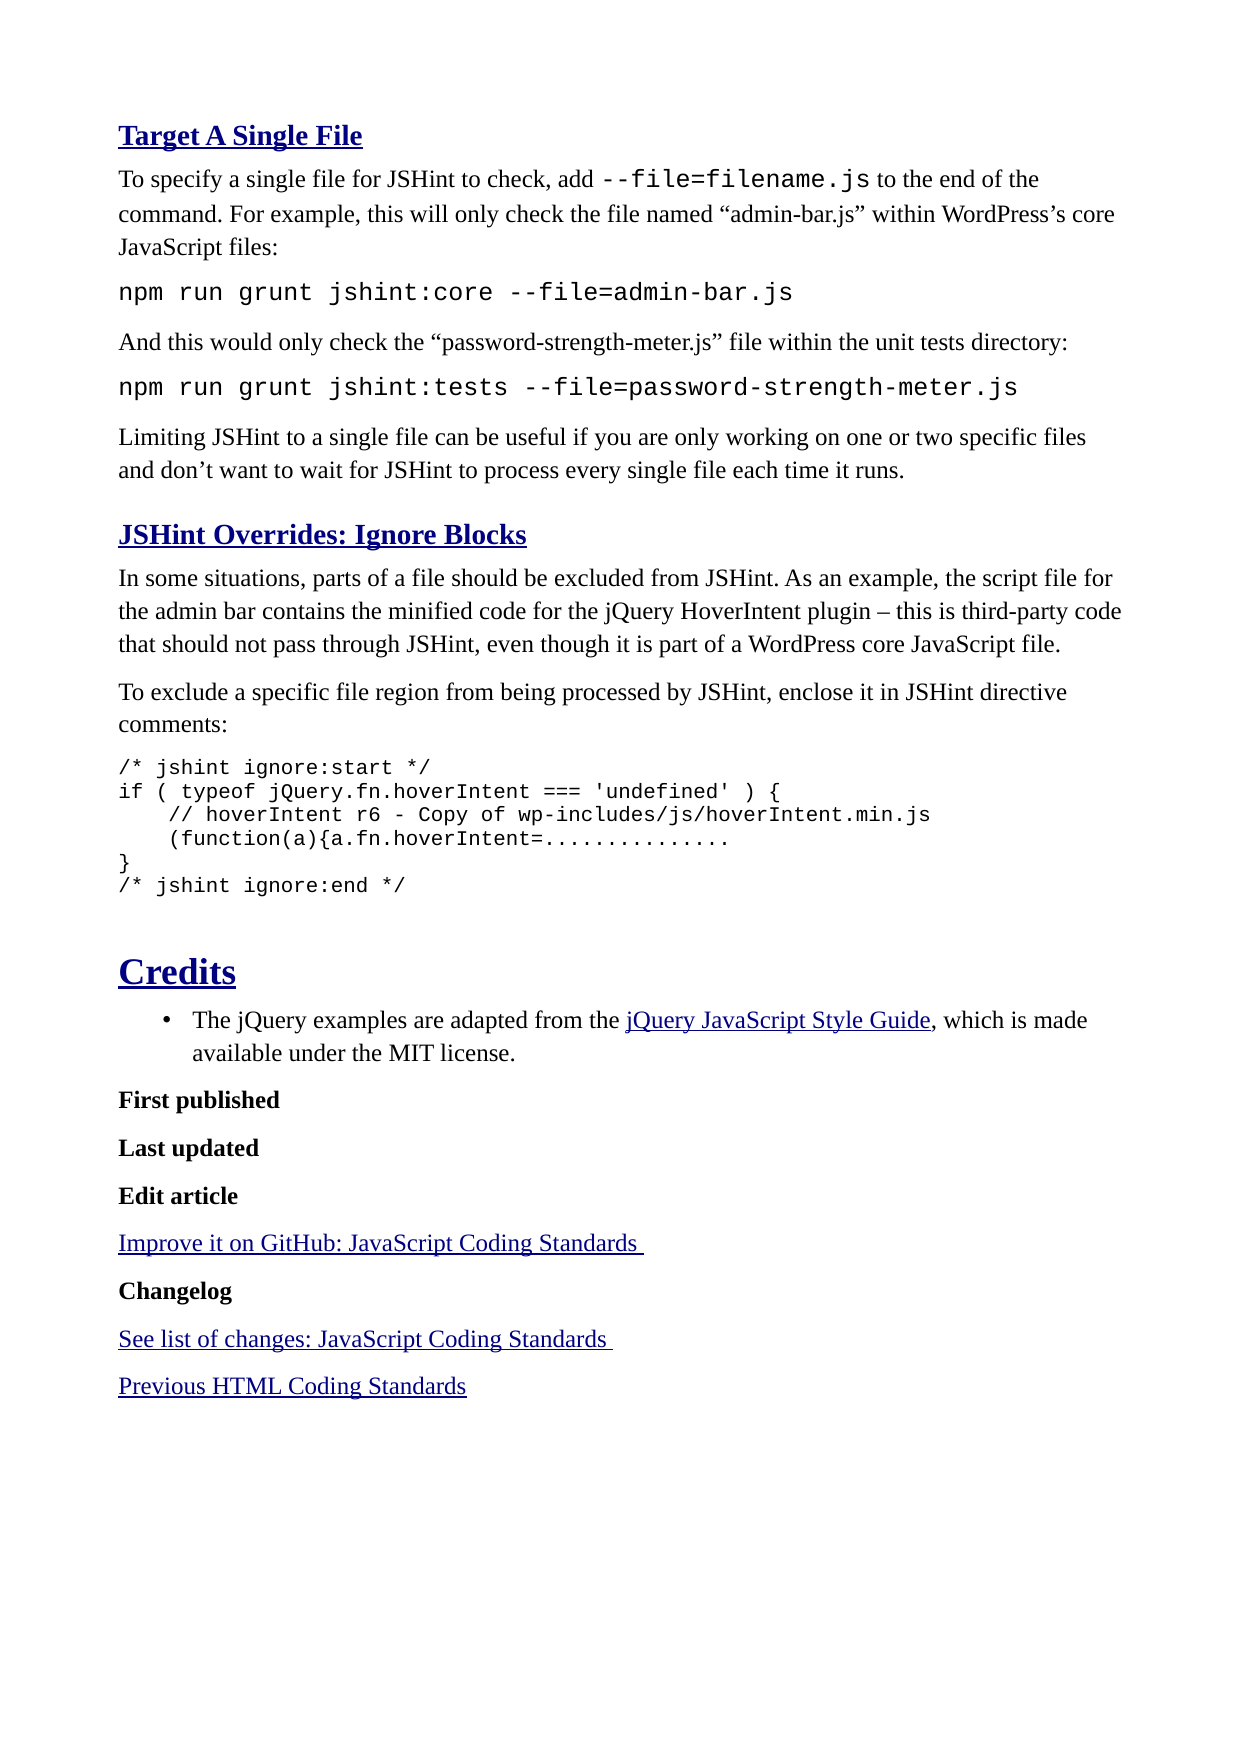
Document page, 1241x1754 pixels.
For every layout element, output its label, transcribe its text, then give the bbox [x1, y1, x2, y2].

text Improve it on GitHub: JavaScript Coding Standards [118, 1228, 1122, 1257]
text First published [118, 1086, 1122, 1114]
subtitle Target A Single File [118, 118, 1122, 152]
text /* jshint ignore:start */ [118, 757, 1122, 781]
text npm run grunt jshint:tests --file=password-strength-meter.js [118, 374, 1122, 403]
text Previous HTML Coding Standards [118, 1371, 1122, 1400]
text To exclude a specific file region from being processed by JSHint, enclose it in JSHint directive comments: [118, 677, 1122, 738]
text npm run grunt jshint:core --file=admin-bar.js [118, 280, 1122, 308]
text Changelog [118, 1276, 1122, 1305]
text // hoverIntent r6 - Copy of wp-includes/js/hoverIntent.min.js [118, 804, 1122, 828]
text And this would only check the “password-strength-meter.js” file within the unit tests directory: [118, 327, 1122, 356]
subtitle JSHint Overrides: Ignore Blocks [118, 517, 1122, 550]
text To specify a single file for JSHint to check, add --file=filename.js to the end of the command. For example, this will only check the file named “admin-bar.js” within WordPress’s core JavaScript files: [118, 164, 1122, 261]
text Limiting JSHint to a single file can be useful if you are only working on one or two specific files and don’t want to wait for JSHint to process every single file each time it runs. [118, 422, 1122, 483]
list The jQuery examples are adapted from the jQuery JavaScript Style Guide, which is made available under the MIT license. [162, 1005, 1122, 1067]
text In some situations, parts of a file should be excluded from JSHint. As an example, the script file for the admin bar contains the minified code for the jQuery HoverIntent plugin – this is third-party code that should not pass through JSHint, even though it is part of a WordPress core JavaScript file. [118, 563, 1122, 658]
text Last updated [118, 1133, 1122, 1162]
text if ( typeof jQuery.fn.hoverIntent === 'undefined' ) { [118, 781, 1122, 804]
text } [118, 852, 1122, 875]
subtitle Credits [118, 949, 1122, 992]
text Edit article [118, 1181, 1122, 1209]
text See list of changes: JavaScript Coding Standards [118, 1324, 1122, 1352]
text (function(a){a.fn.hoverIntent=............... [118, 828, 1122, 852]
text /* jshint ignore:end */ [118, 875, 1122, 899]
